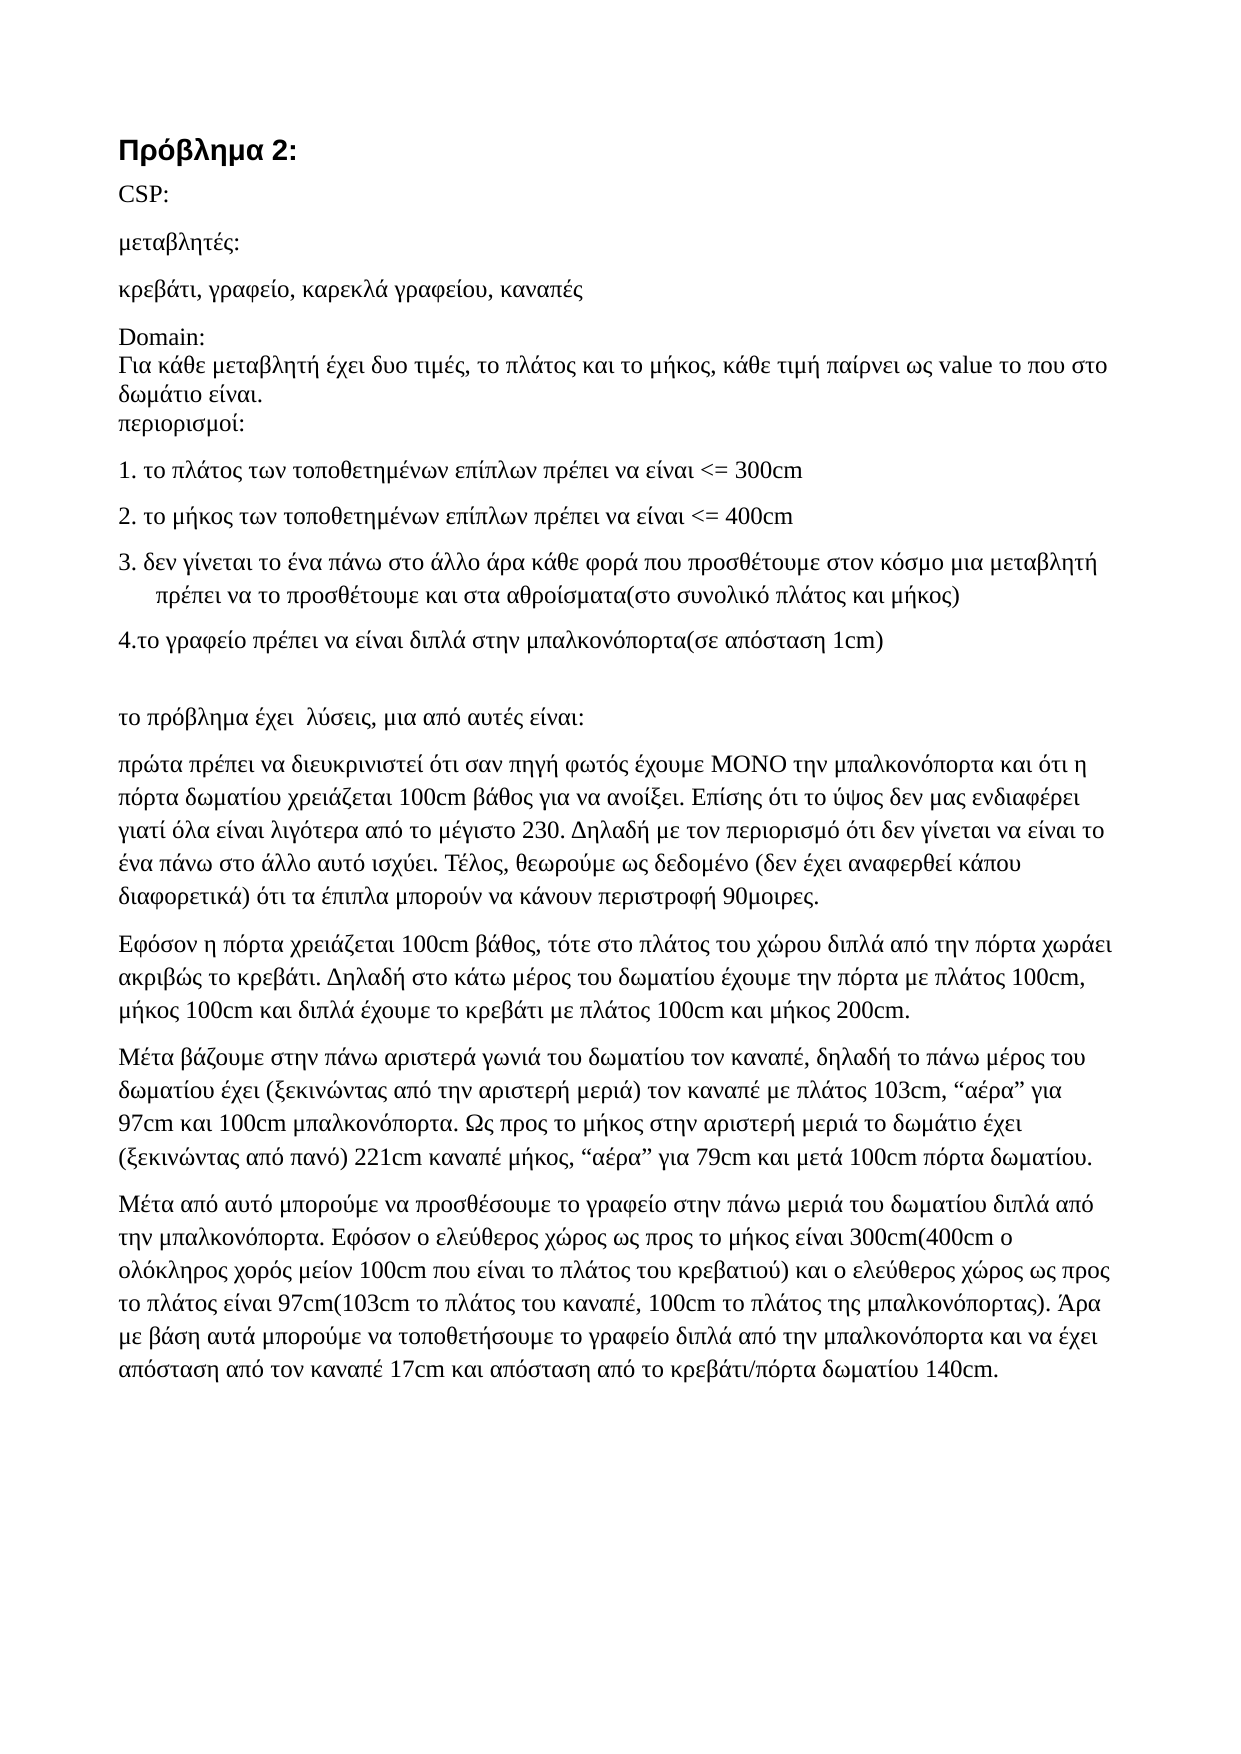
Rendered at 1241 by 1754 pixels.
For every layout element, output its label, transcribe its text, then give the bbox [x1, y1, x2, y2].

text CSP: [118, 179, 1122, 208]
text μεταβλητές: [118, 227, 1122, 255]
text Για κάθε μεταβλητή έχει δυο τιμές, το πλάτος και το μήκος, κάθε τιμή παίρνει ως value το που στο δωμάτιο είναι. [118, 351, 1122, 408]
text Εφόσον η πόρτα χρειάζεται 100cm βάθος, τότε στο πλάτος του χώρου διπλά από την πόρτα χωράει ακριβώς το κρεβάτι. Δηλαδή στο κάτω μέρος του δωματίου έχουμε την πόρτα με πλάτος 100cm, μήκος 100cm και διπλά έχουμε το κρεβάτι με πλάτος 100cm και μήκος 200cm. [118, 929, 1122, 1024]
text 3. δεν γίνεται το ένα πάνω στο άλλο άρα κάθε φορά που προσθέτουμε στον κόσμο μια μεταβλητή πρέπει να το προσθέτουμε και στα αθροίσματα(στο συνολικό πλάτος και μήκος) [118, 547, 1122, 608]
text Domain: [118, 322, 1122, 351]
text κρεβάτι, γραφείο, καρεκλά γραφείου, καναπές [118, 274, 1122, 303]
text 4.το γραφείο πρέπει να είναι διπλά στην μπαλκονόπορτα(σε απόσταση 1cm) [118, 625, 1122, 654]
text 1. το πλάτος των τοποθετημένων επίπλων πρέπει να είναι <= 300cm [118, 456, 1122, 484]
text το πρόβλημα έχει λύσεις, μια από αυτές είναι: [118, 702, 1122, 730]
text περιορισμοί: [118, 408, 1122, 437]
text 2. το μήκος των τοποθετημένων επίπλων πρέπει να είναι <= 400cm [118, 501, 1122, 530]
text Μέτα βάζουμε στην πάνω αριστερά γωνιά του δωματίου τον καναπέ, δηλαδή το πάνω μέρος του δωματίου έχει (ξεκινώντας από την αριστερή μεριά) τον καναπέ με πλάτος 103cm, “αέρα” για 97cm και 100cm μπαλκονόπορτα. Ως προς το μήκος στην αριστερή μεριά το δωμάτιο έχει (ξεκινώντας από πανό) 221cm καναπέ μήκος, “αέρα” για 79cm και μετά 100cm πόρτα δωματίου. [118, 1042, 1122, 1170]
text Μέτα από αυτό μπορούμε να προσθέσουμε το γραφείο στην πάνω μεριά του δωματίου διπλά από την μπαλκονόπορτα. Εφόσον ο ελεύθερος χώρος ως προς το μήκος είναι 300cm(400cm ο ολόκληρος χορός μείον 100cm που είναι το πλάτος του κρεβατιού) και ο ελεύθερος χώρος ως προς το πλάτος είναι 97cm(103cm το πλάτος του καναπέ, 100cm το πλάτος της μπαλκονόπορτας). Άρα με βάση αυτά μπορούμε να τοποθετήσουμε το γραφείο διπλά από την μπαλκονόπορτα και να έχει απόσταση από τον καναπέ 17cm και απόσταση από το κρεβάτι/πόρτα δωματίου 140cm. [118, 1189, 1122, 1383]
subtitle Πρόβλημα 2: [118, 133, 1122, 166]
text πρώτα πρέπει να διευκρινιστεί ότι σαν πηγή φωτός έχουμε ΜΟΝΟ την μπαλκονόπορτα και ότι η πόρτα δωματίου χρειάζεται 100cm βάθος για να ανοίξει. Επίσης ότι το ύψος δεν μας ενδιαφέρει γιατί όλα είναι λιγότερα από το μέγιστο 230. Δηλαδή με τον περιορισμό ότι δεν γίνεται να είναι το ένα πάνω στο άλλο αυτό ισχύει. Τέλος, θεωρούμε ως δεδομένο (δεν έχει αναφερθεί κάπου διαφορετικά) ότι τα έπιπλα μπορούν να κάνουν περιστροφή 90μοιρες. [118, 749, 1122, 910]
